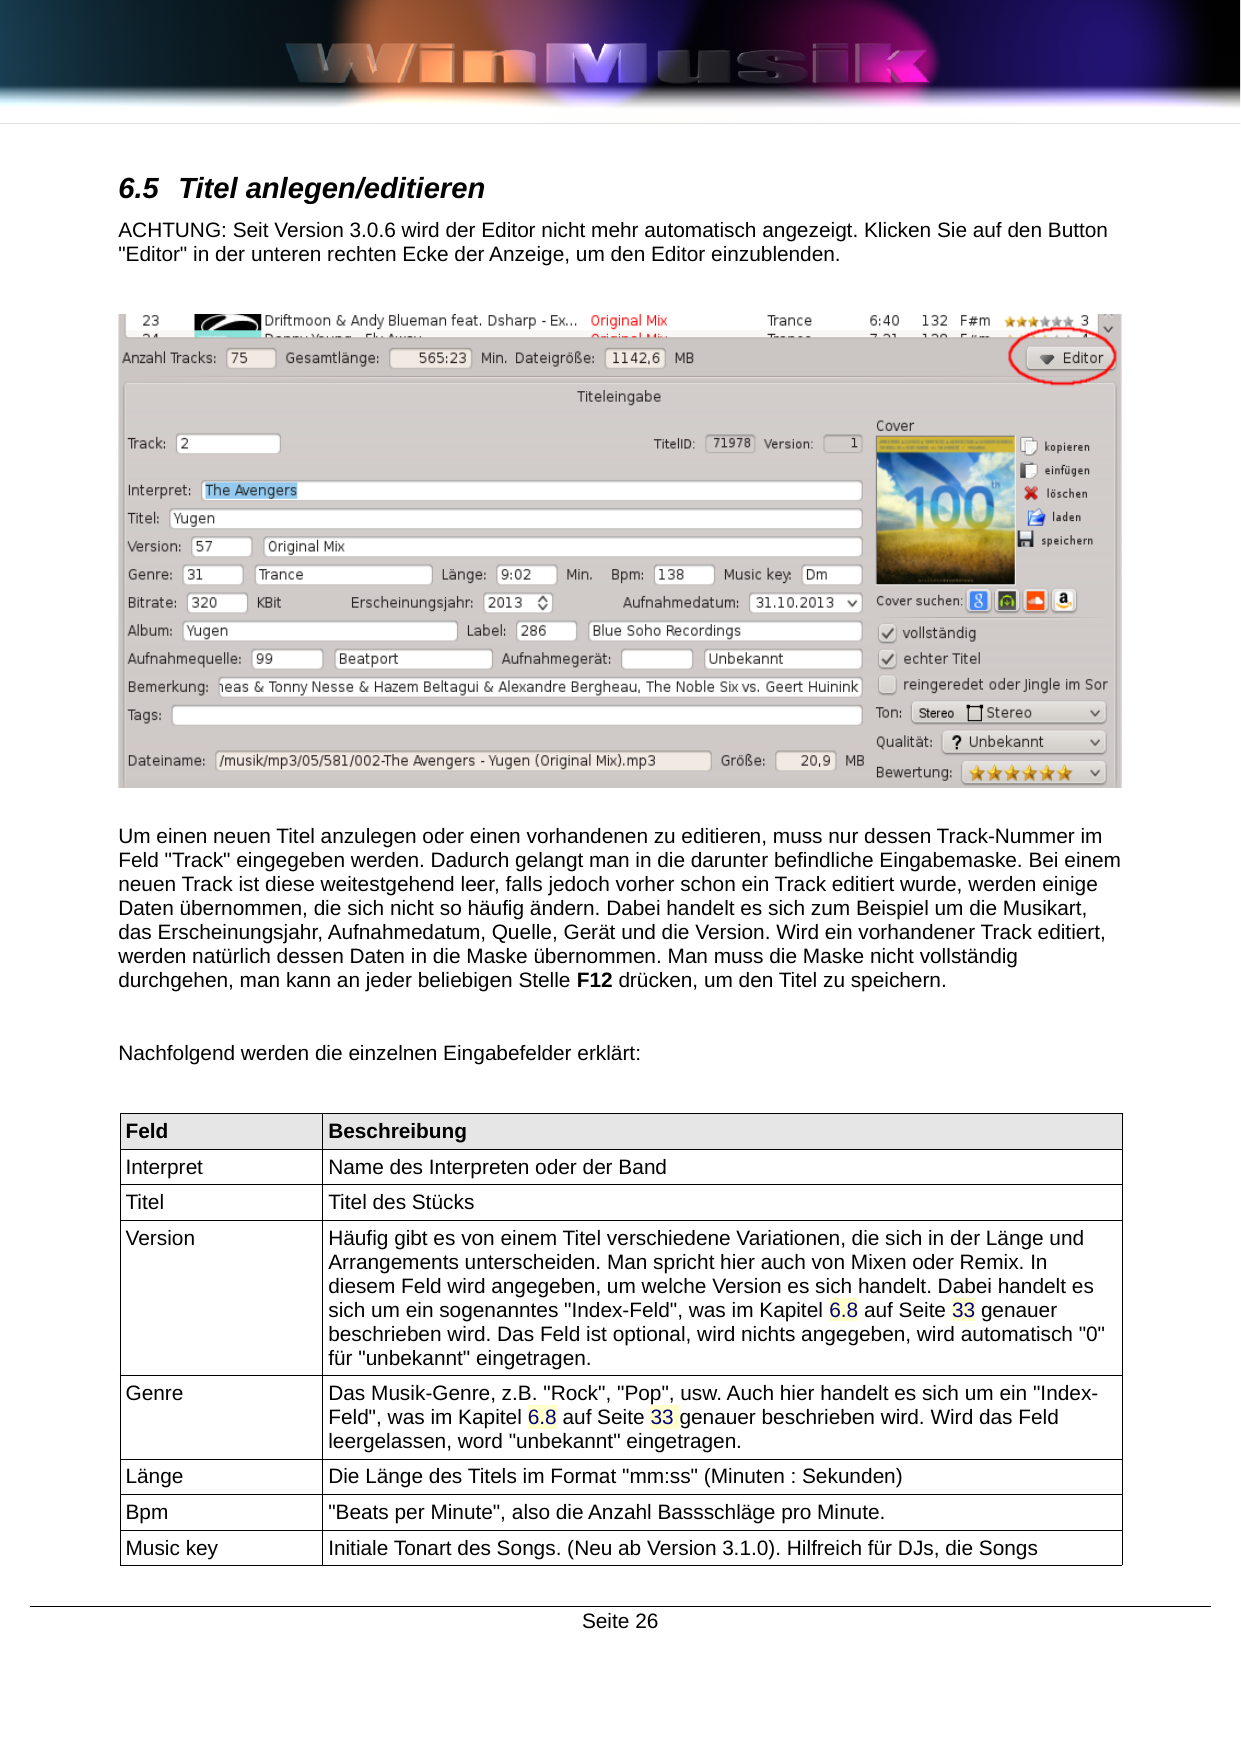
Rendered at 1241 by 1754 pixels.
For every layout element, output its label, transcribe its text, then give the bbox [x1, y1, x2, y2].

table_cell Das Musik-Genre, z.B. "Rock", "Pop", usw. Auch hier handelt es sich um ein "Index-Feld", was im Kapitel 6.8 auf Seite 33 genauer beschrieben wird. Wird das Feld leergelassen, word "unbekannt" eingetragen. [323, 1376, 1122, 1458]
table_cell Music key [121, 1531, 322, 1565]
subtitle Titel anlegen/editieren [118, 172, 1122, 205]
table_cell Titel des Stücks [323, 1185, 1122, 1220]
table_cell Name des Interpreten oder der Band [323, 1150, 1122, 1184]
table_cell Die Länge des Titels im Format "mm:ss" (Minuten : Sekunden) [323, 1460, 1122, 1494]
text Nachfolgend werden die einzelnen Eingabefelder erklärt: [118, 1040, 1122, 1064]
table_cell Interpret [121, 1150, 322, 1184]
text ACHTUNG: Seit Version 3.0.6 wird der Editor nicht mehr automatisch angezeigt. Klicken Sie auf den Button "Editor" in der unteren rechten Ecke der Anzeige, um den Editor einzublenden. [118, 218, 1122, 266]
table_cell "Beats per Minute", also die Anzahl Bassschläge pro Minute. [323, 1495, 1122, 1529]
table_cell Länge [121, 1460, 322, 1494]
picture [118, 314, 1122, 788]
table_cell Initiale Tonart des Songs. (Neu ab Version 3.1.0). Hilfreich für DJs, die Songs [323, 1531, 1122, 1565]
table_cell Version [121, 1221, 322, 1375]
table_header Beschreibung [323, 1114, 1122, 1149]
text Um einen neuen Titel anzulegen oder einen vorhandenen zu editieren, muss nur dessen Track-Nummer im Feld "Track" eingegeben werden. Dadurch gelangt man in die darunter befindliche Eingabemaske. Bei einem neuen Track ist diese weitestgehend leer, falls jedoch vorher schon ein Track editiert wurde, werden einige Daten übernommen, die sich nicht so häufig ändern. Dabei handelt es sich zum Beispiel um die Musikart, das Erscheinungsjahr, Aufnahmedatum, Quelle, Gerät und die Version. Wird ein vorhandener Track editiert, werden natürlich dessen Daten in die Maske übernommen. Man muss die Maske nicht vollständig durchgehen, man kann an jeder beliebigen Stelle F12 drücken, um den Titel zu speichern. [118, 824, 1122, 991]
table_cell Häufig gibt es von einem Titel verschiedene Variationen, die sich in der Länge und Arrangements unterscheiden. Man spricht hier auch von Mixen oder Remix. In diesem Feld wird angegeben, um welche Version es sich handelt. Dabei handelt es sich um ein sogenanntes "Index-Feld", was im Kapitel 6.8 auf Seite 33 genauer beschrieben wird. Das Feld ist optional, wird nichts angegeben, wird automatisch "0" für "unbekannt" eingetragen. [323, 1221, 1122, 1375]
table_cell Titel [121, 1185, 322, 1220]
table_cell Genre [121, 1376, 322, 1458]
table_cell Bpm [121, 1495, 322, 1529]
table_header Feld [121, 1114, 322, 1149]
